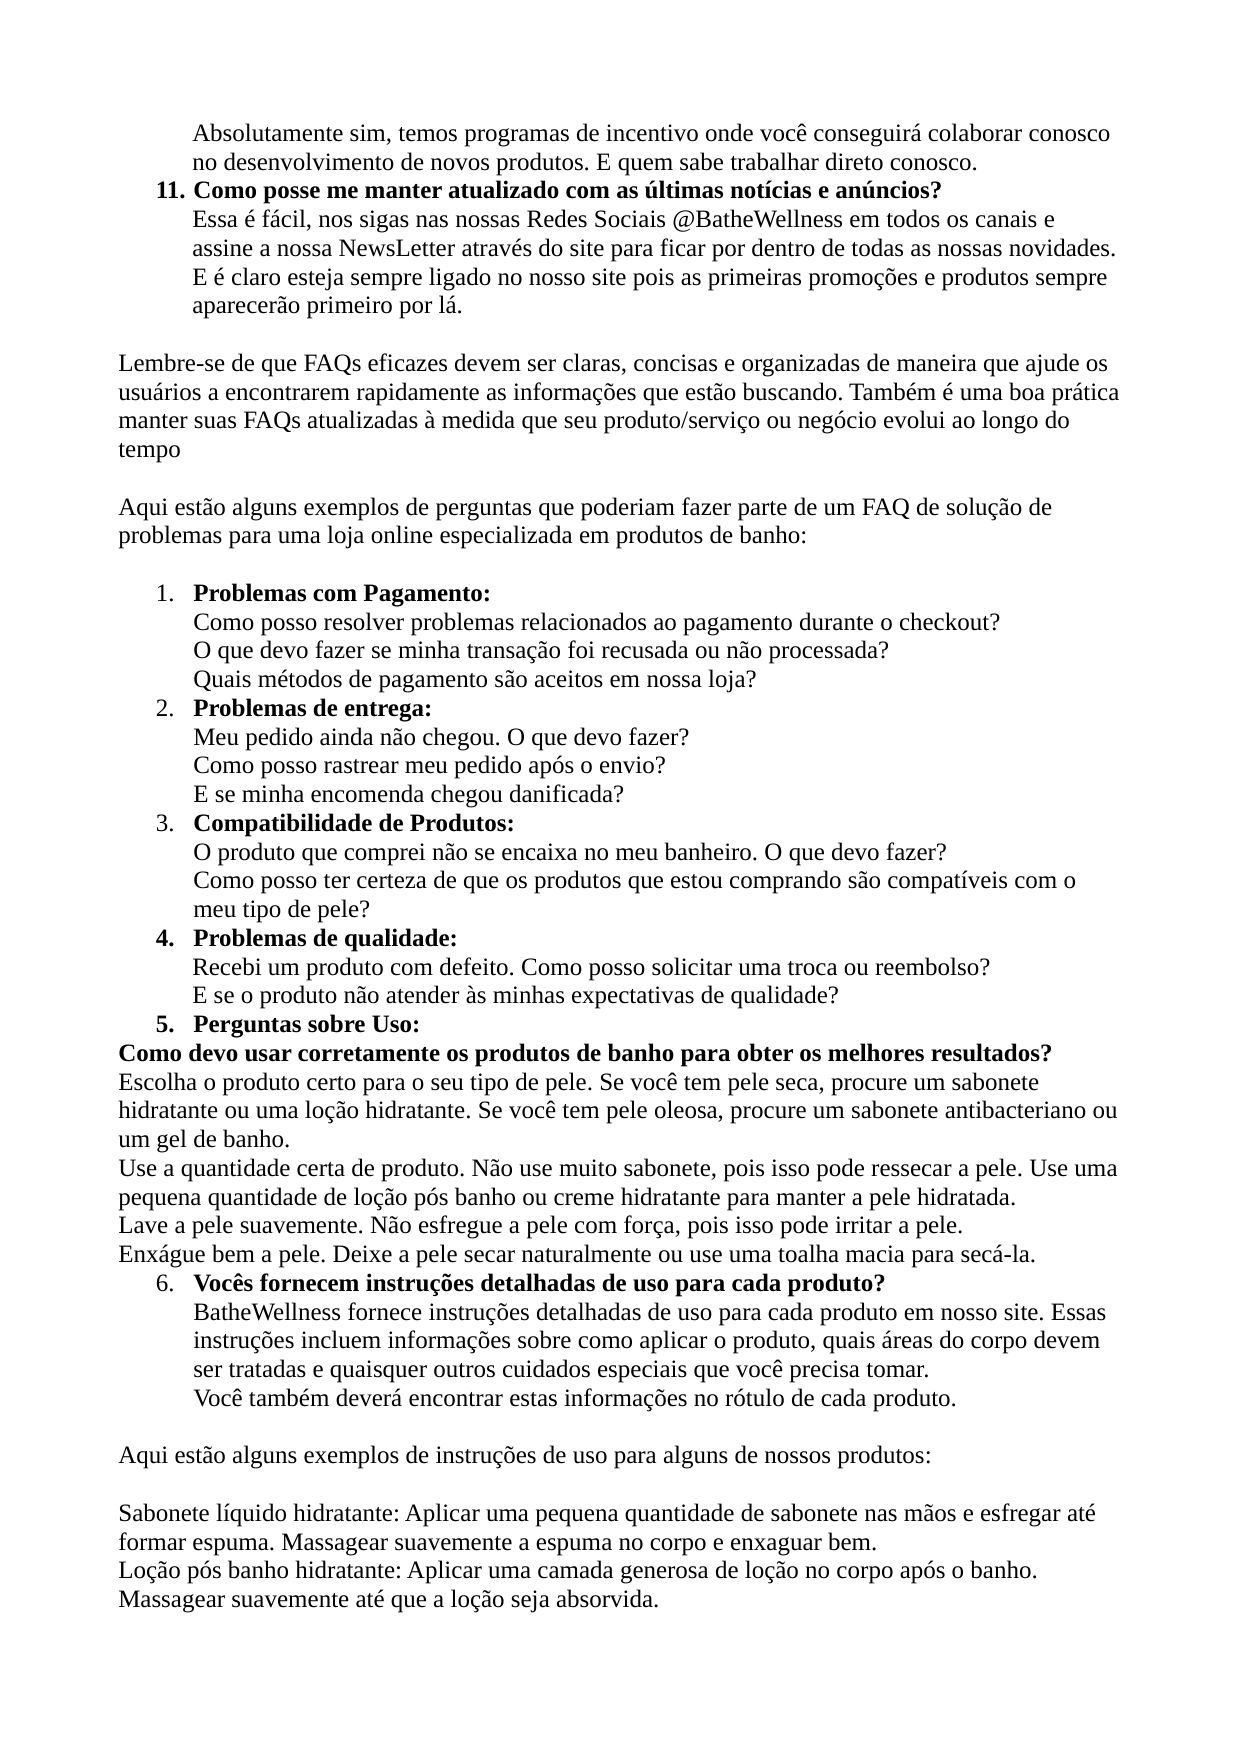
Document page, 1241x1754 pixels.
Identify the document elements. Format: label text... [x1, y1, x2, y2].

list Vocês fornecem instruções detalhadas de uso para cada produto? BatheWellness fornece instruções detalhadas de uso para cada produto em nosso site. Essas instruções incluem informações sobre como aplicar o produto, quais áreas do corpo devem ser tratadas e quaisquer outros cuidados especiais que você precisa tomar. Você também deverá encontrar estas informações no rótulo de cada produto. [156, 1268, 1122, 1412]
list Problemas com Pagamento: Como posso resolver problemas relacionados ao pagamento durante o checkout? O que devo fazer se minha transação foi recusada ou não processada? Quais métodos de pagamento são aceitos em nossa loja? [156, 578, 1122, 693]
text Sabonete líquido hidratante: Aplicar uma pequena quantidade de sabonete nas mãos e esfregar até formar espuma. Massagear suavemente a espuma no corpo e enxaguar bem. [118, 1498, 1122, 1556]
text Como devo usar corretamente os produtos de banho para obter os melhores resultados? [118, 1038, 1122, 1067]
text Essa é fácil, nos sigas nas nossas Redes Sociais @BatheWellness em todos os canais e assine a nossa NewsLetter através do site para ficar por dentro de todas as nossas novidades. [192, 204, 1122, 262]
list Problemas de entrega: Meu pedido ainda não chegou. O que devo fazer? Como posso rastrear meu pedido após o envio? E se minha encomenda chegou danificada? [156, 693, 1122, 808]
text Use a quantidade certa de produto. Não use muito sabonete, pois isso pode ressecar a pele. Use uma pequena quantidade de loção pós banho ou creme hidratante para manter a pele hidratada. [118, 1153, 1122, 1211]
text Recebi um produto com defeito. Como posso solicitar uma troca ou reembolso? [192, 952, 1122, 981]
list Perguntas sobre Uso: [156, 1009, 1122, 1038]
text Lave a pele suavemente. Não esfregue a pele com força, pois isso pode irritar a pele. [118, 1211, 1122, 1239]
list Como posse me manter atualizado com as últimas notícias e anúncios? [156, 176, 1122, 204]
text Enxágue bem a pele. Deixe a pele secar naturalmente ou use uma toalha macia para secá-la. [118, 1239, 1122, 1268]
text Lembre-se de que FAQs eficazes devem ser claras, concisas e organizadas de maneira que ajude os usuários a encontrarem rapidamente as informações que estão buscando. Também é uma boa prática manter suas FAQs atualizadas à medida que seu produto/serviço ou negócio evolui ao longo do tempo [118, 348, 1122, 463]
text Loção pós banho hidratante: Aplicar uma camada generosa de loção no corpo após o banho. Massagear suavemente até que a loção seja absorvida. [118, 1556, 1122, 1613]
text Absolutamente sim, temos programas de incentivo onde você conseguirá colaborar conosco no desenvolvimento de novos produtos. E quem sabe trabalhar direto conosco. [192, 118, 1122, 176]
text Aqui estão alguns exemplos de perguntas que poderiam fazer parte de um FAQ de solução de problemas para uma loja online especializada em produtos de banho: [118, 492, 1122, 549]
list Problemas de qualidade: [156, 923, 1122, 952]
text Aqui estão alguns exemplos de instruções de uso para alguns de nossos produtos: [118, 1441, 1122, 1469]
text E se o produto não atender às minhas expectativas de qualidade? [192, 981, 1122, 1009]
text E é claro esteja sempre ligado no nosso site pois as primeiras promoções e produtos sempre aparecerão primeiro por lá. [192, 262, 1122, 319]
list Compatibilidade de Produtos: O produto que comprei não se encaixa no meu banheiro. O que devo fazer? Como posso ter certeza de que os produtos que estou comprando são compatíveis com o meu tipo de pele? [156, 808, 1122, 923]
text Escolha o produto certo para o seu tipo de pele. Se você tem pele seca, procure um sabonete hidratante ou uma loção hidratante. Se você tem pele oleosa, procure um sabonete antibacteriano ou um gel de banho. [118, 1067, 1122, 1153]
